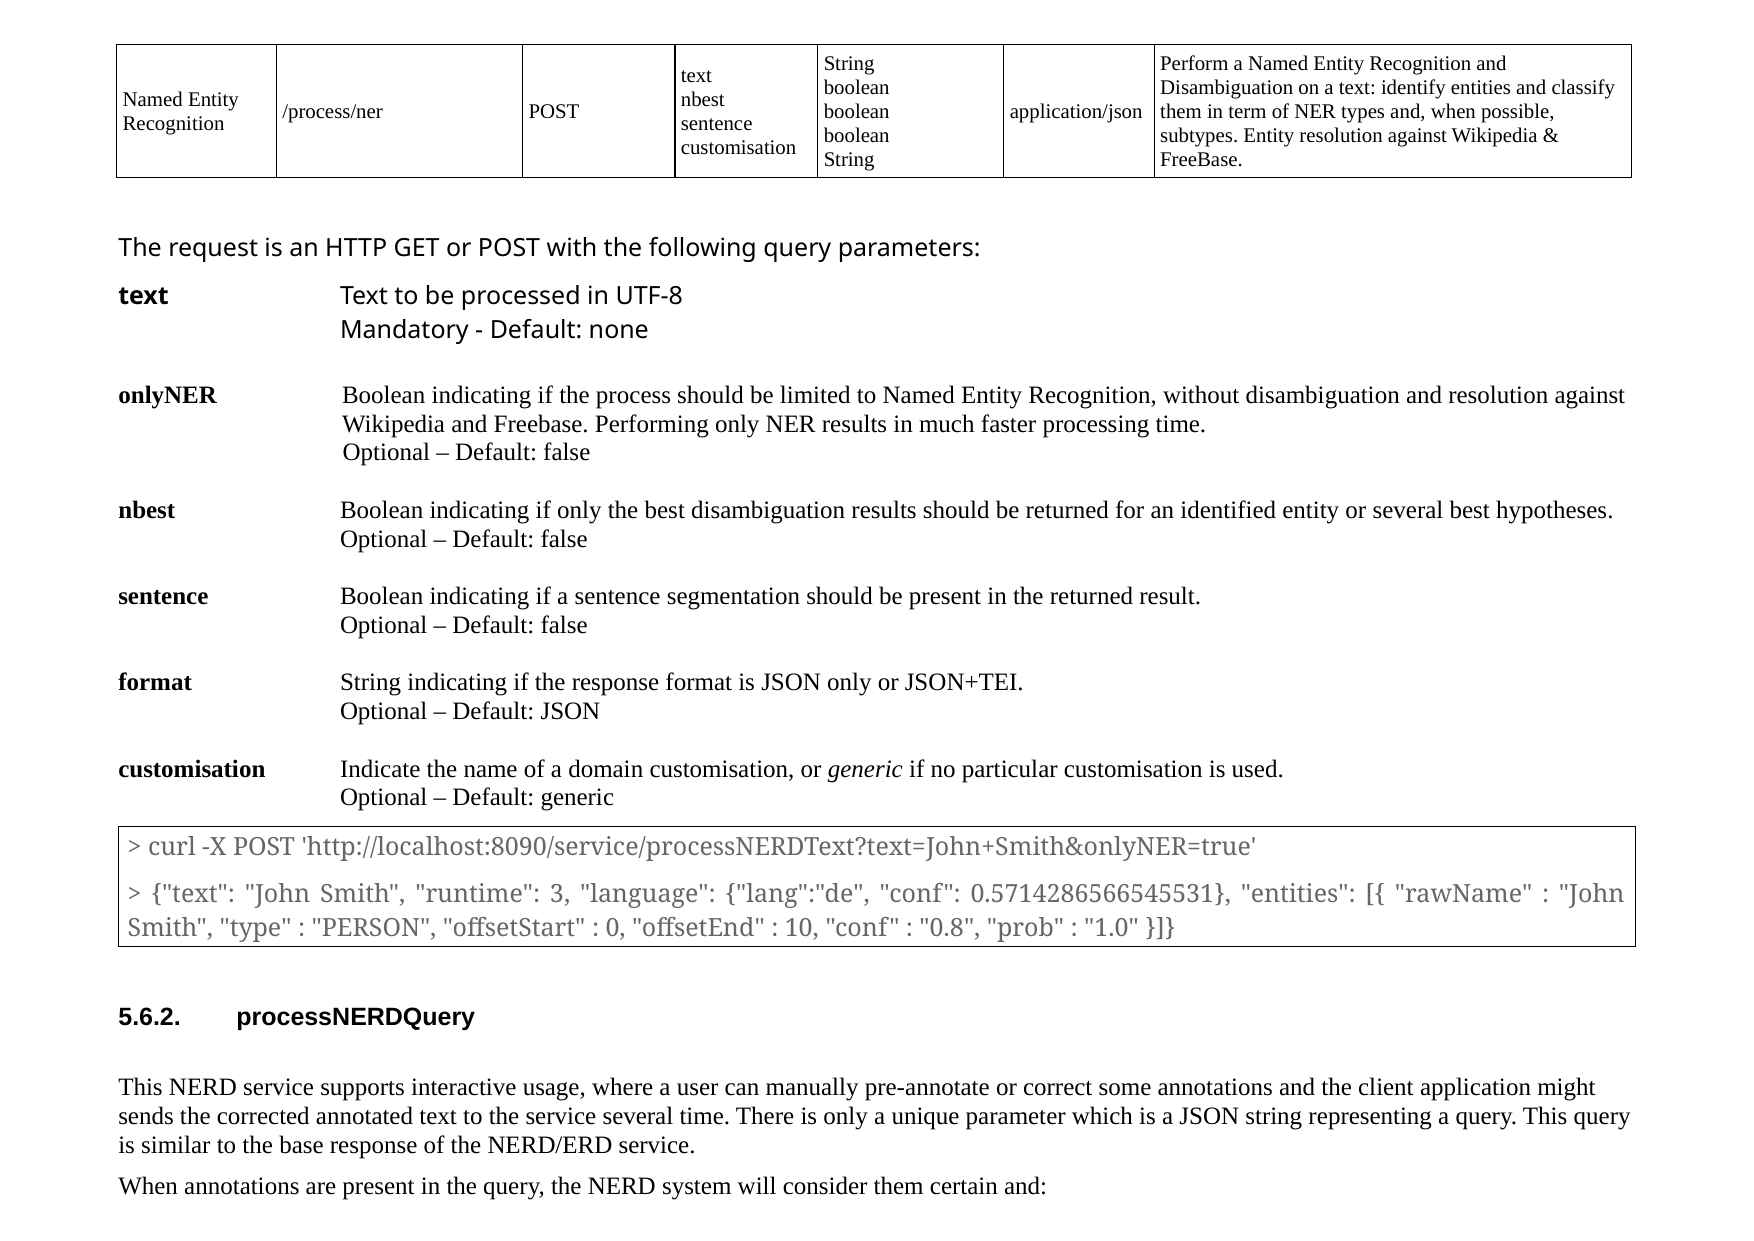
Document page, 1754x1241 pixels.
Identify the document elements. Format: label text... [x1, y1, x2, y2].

table_cell text nbest sentence customisation [676, 45, 817, 177]
text Optional – Default: JSON [118, 696, 1636, 725]
text format String indicating if the response format is JSON only or JSON+TEI. [118, 667, 1636, 696]
text > {"text": "John Smith", "runtime": 3, "language": {"lang":"de", "conf": 0.5714286566545531}, "entities": [{ "rawName" : "John Smith", "type" : "PERSON", "offsetStart" : 0, "offsetEnd" : 10, "conf" : "0.8", "prob" : "1.0" }]} [119, 872, 1635, 946]
text When annotations are present in the query, the NERD system will consider them certain and: [118, 1171, 1636, 1200]
table_cell application/json [1004, 45, 1154, 177]
text The request is an HTTP GET or POST with the following query parameters: [118, 229, 1636, 263]
table_cell String boolean boolean boolean String [818, 45, 1003, 177]
text onlyNER Boolean indicating if the process should be limited to Named Entity Recognition, without disambiguation and resolution against Wikipedia and Freebase. Performing only NER results in much faster processing time. [118, 380, 1636, 437]
text Optional – Default: generic [118, 782, 1636, 811]
text customisation Indicate the name of a domain customisation, or generic if no particular customisation is used. [118, 754, 1636, 782]
text text Text to be processed in UTF-8 [118, 278, 1636, 312]
subtitle processNERDQuery [118, 1002, 1636, 1031]
text Mandatory - Default: none [118, 312, 1636, 346]
text nbest Boolean indicating if only the best disambiguation results should be returned for an identified entity or several best hypotheses. [118, 495, 1636, 524]
text This NERD service supports interactive usage, where a user can manually pre-annotate or correct some annotations and the client application might sends the corrected annotated text to the service several time. There is only a unique parameter which is a JSON string representing a query. This query is similar to the base response of the NERD/ERD service. [118, 1072, 1636, 1158]
text > curl -X POST 'http://localhost:8090/service/processNERDText?text=John+Smith&onlyNER=true' [119, 827, 1635, 863]
table_cell Named Entity Recognition [117, 45, 276, 177]
text Optional – Default: false [118, 610, 1636, 639]
text Optional – Default: false [118, 437, 1636, 466]
table_cell POST [523, 45, 674, 177]
table_cell Perform a Named Entity Recognition and Disambiguation on a text: identify entities and classify them in term of NER types and, when possible, subtypes. Entity resolution against Wikipedia & FreeBase. [1155, 45, 1631, 177]
text sentence Boolean indicating if a sentence segmentation should be present in the returned result. [118, 581, 1636, 610]
table_cell /process/ner [277, 45, 522, 177]
text Optional – Default: false [118, 524, 1636, 552]
